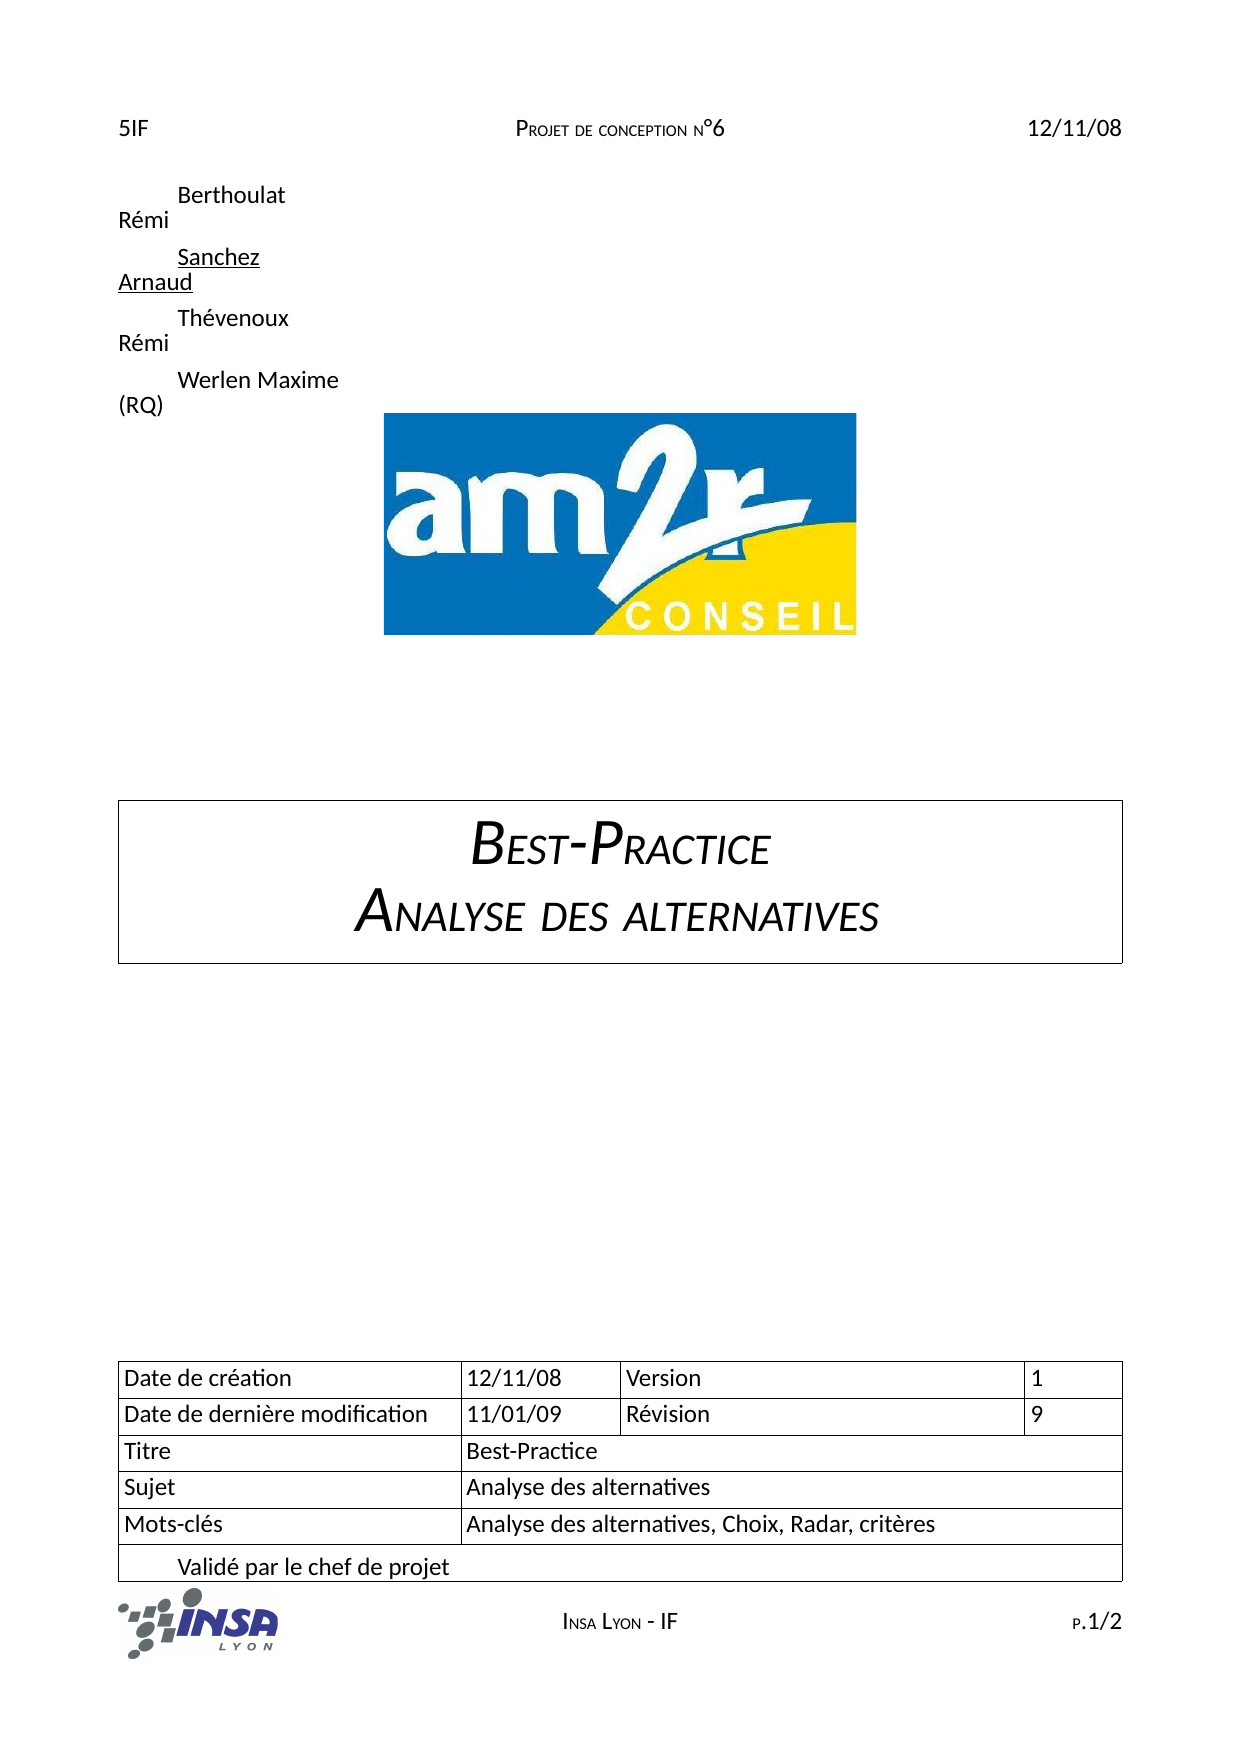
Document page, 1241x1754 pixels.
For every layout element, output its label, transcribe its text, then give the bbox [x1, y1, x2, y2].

table_cell Titre [119, 1436, 461, 1471]
table_cell Analyse des alternatives, Choix, Radar, critères [462, 1509, 1122, 1544]
table_cell Date de dernière modification [119, 1399, 461, 1434]
subtitle Best-Practice Analyse des alternatives [119, 801, 1122, 963]
picture [383, 413, 857, 635]
table_cell 9 [1025, 1399, 1122, 1434]
text Thévenoux Rémi [118, 308, 339, 358]
text Berthoulat Rémi [118, 184, 339, 234]
table_header 1 [1025, 1362, 1122, 1398]
picture [118, 1588, 278, 1659]
table_cell 11/01/09 [462, 1399, 620, 1434]
table_header Version [621, 1362, 1024, 1398]
text Werlen Maxime (RQ) [118, 370, 339, 420]
table_cell Mots-clés [119, 1509, 461, 1544]
text Sanchez Arnaud [118, 246, 339, 296]
table_header Date de création [119, 1362, 461, 1398]
text Validé par le chef de projet [119, 1556, 1122, 1581]
table_cell Sujet [119, 1472, 461, 1508]
table_cell Révision [621, 1399, 1024, 1434]
table_header 12/11/08 [462, 1362, 620, 1398]
table_cell Best-Practice [462, 1436, 1122, 1471]
table_cell Analyse des alternatives [462, 1472, 1122, 1508]
